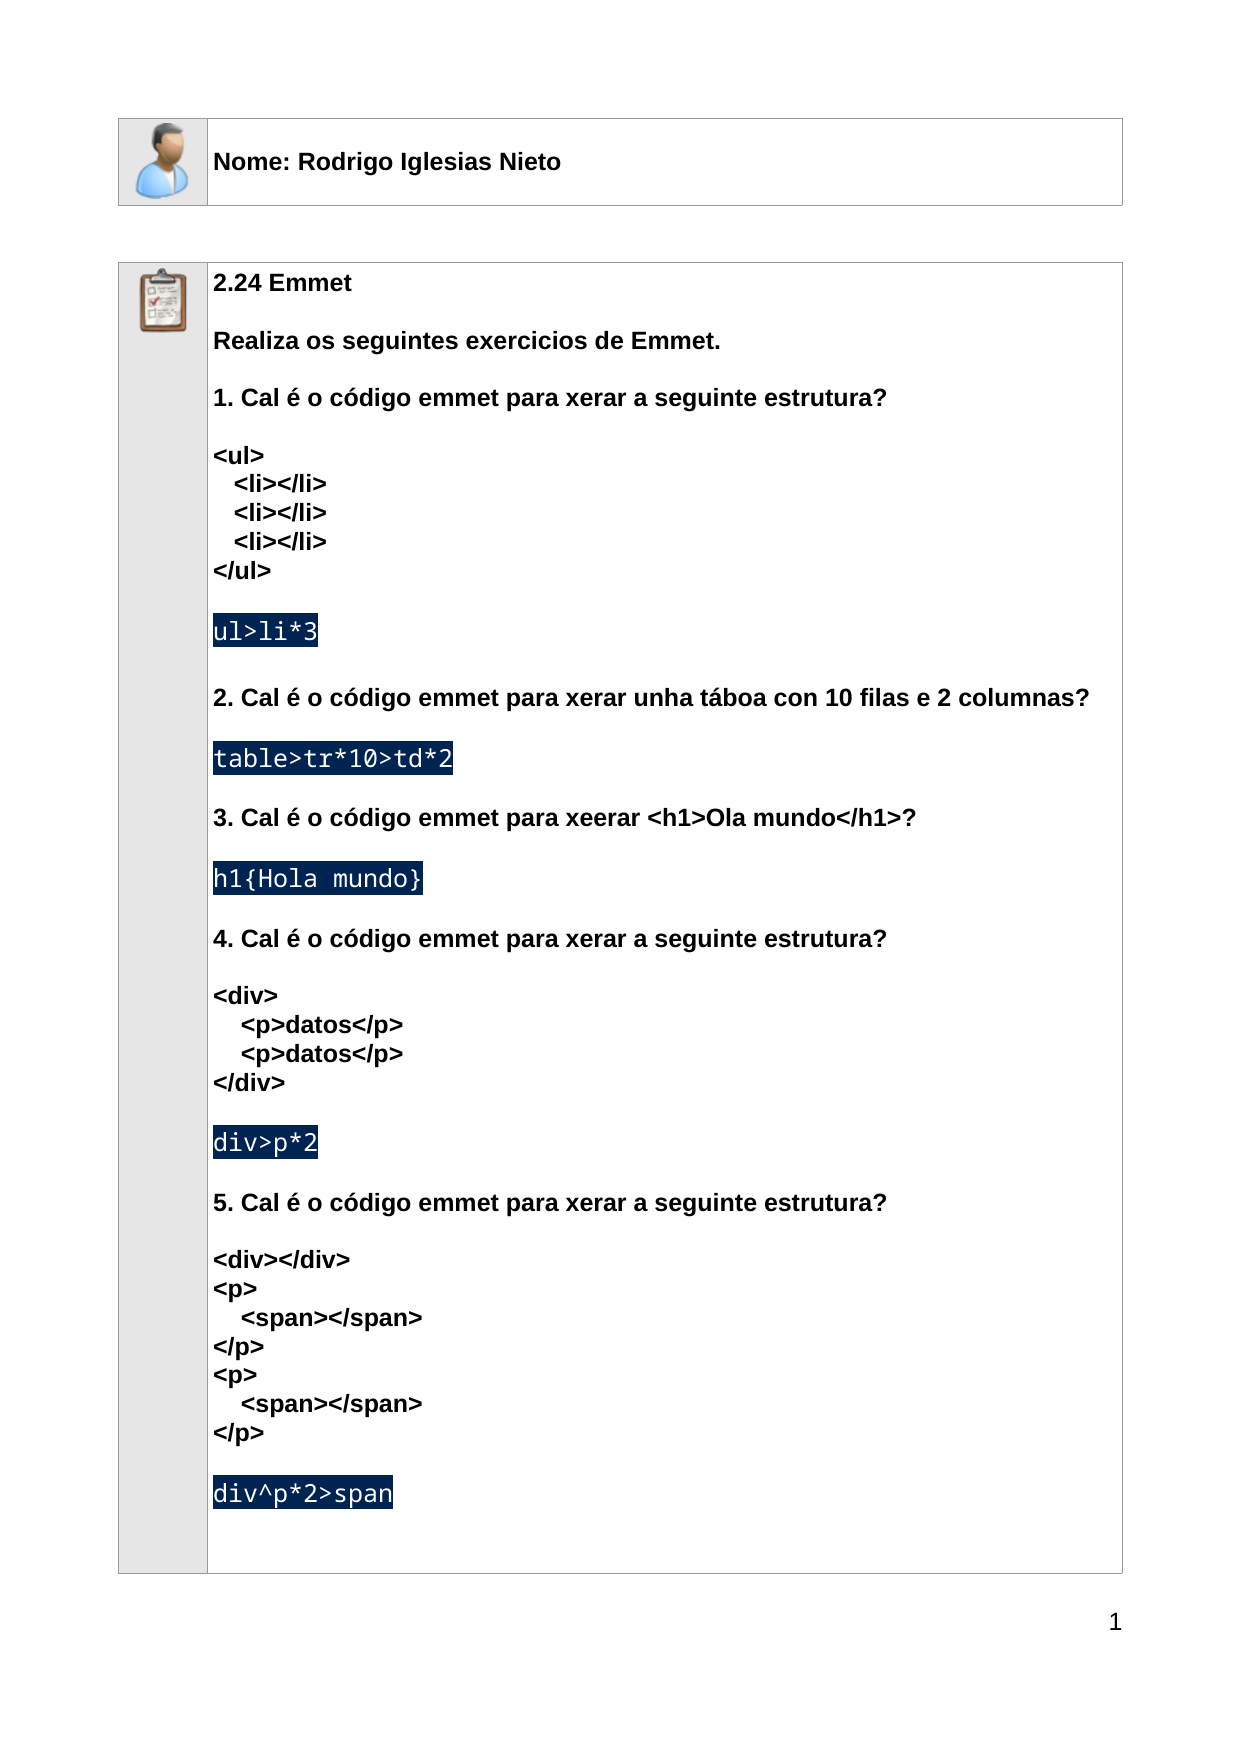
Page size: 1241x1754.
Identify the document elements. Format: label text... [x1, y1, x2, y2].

table_header [119, 263, 207, 1573]
table_header 2.24 Emmet Realiza os seguintes exercicios de Emmet. 1. Cal é o código emmet para xerar a seguinte estrutura? <ul> <li></li> <li></li> <li></li> </ul> ul>li*3 2. Cal é o código emmet para xerar unha táboa con 10 filas e 2 columnas? table>tr*10>td*2 3. Cal é o código emmet para xeerar <h1>Ola mundo</h1>? h1{Hola mundo} 4. Cal é o código emmet para xerar a seguinte estrutura? <div> <p>datos</p> <p>datos</p> </div> div>p*2 5. Cal é o código emmet para xerar a seguinte estrutura? <div></div> <p> <span></span> </p> <p> <span></span> </p> div^p*2>span [208, 263, 1122, 1573]
picture [130, 268, 195, 333]
picture [125, 123, 201, 199]
table_header [119, 119, 207, 205]
table_header Nome: Rodrigo Iglesias Nieto [208, 119, 1122, 205]
